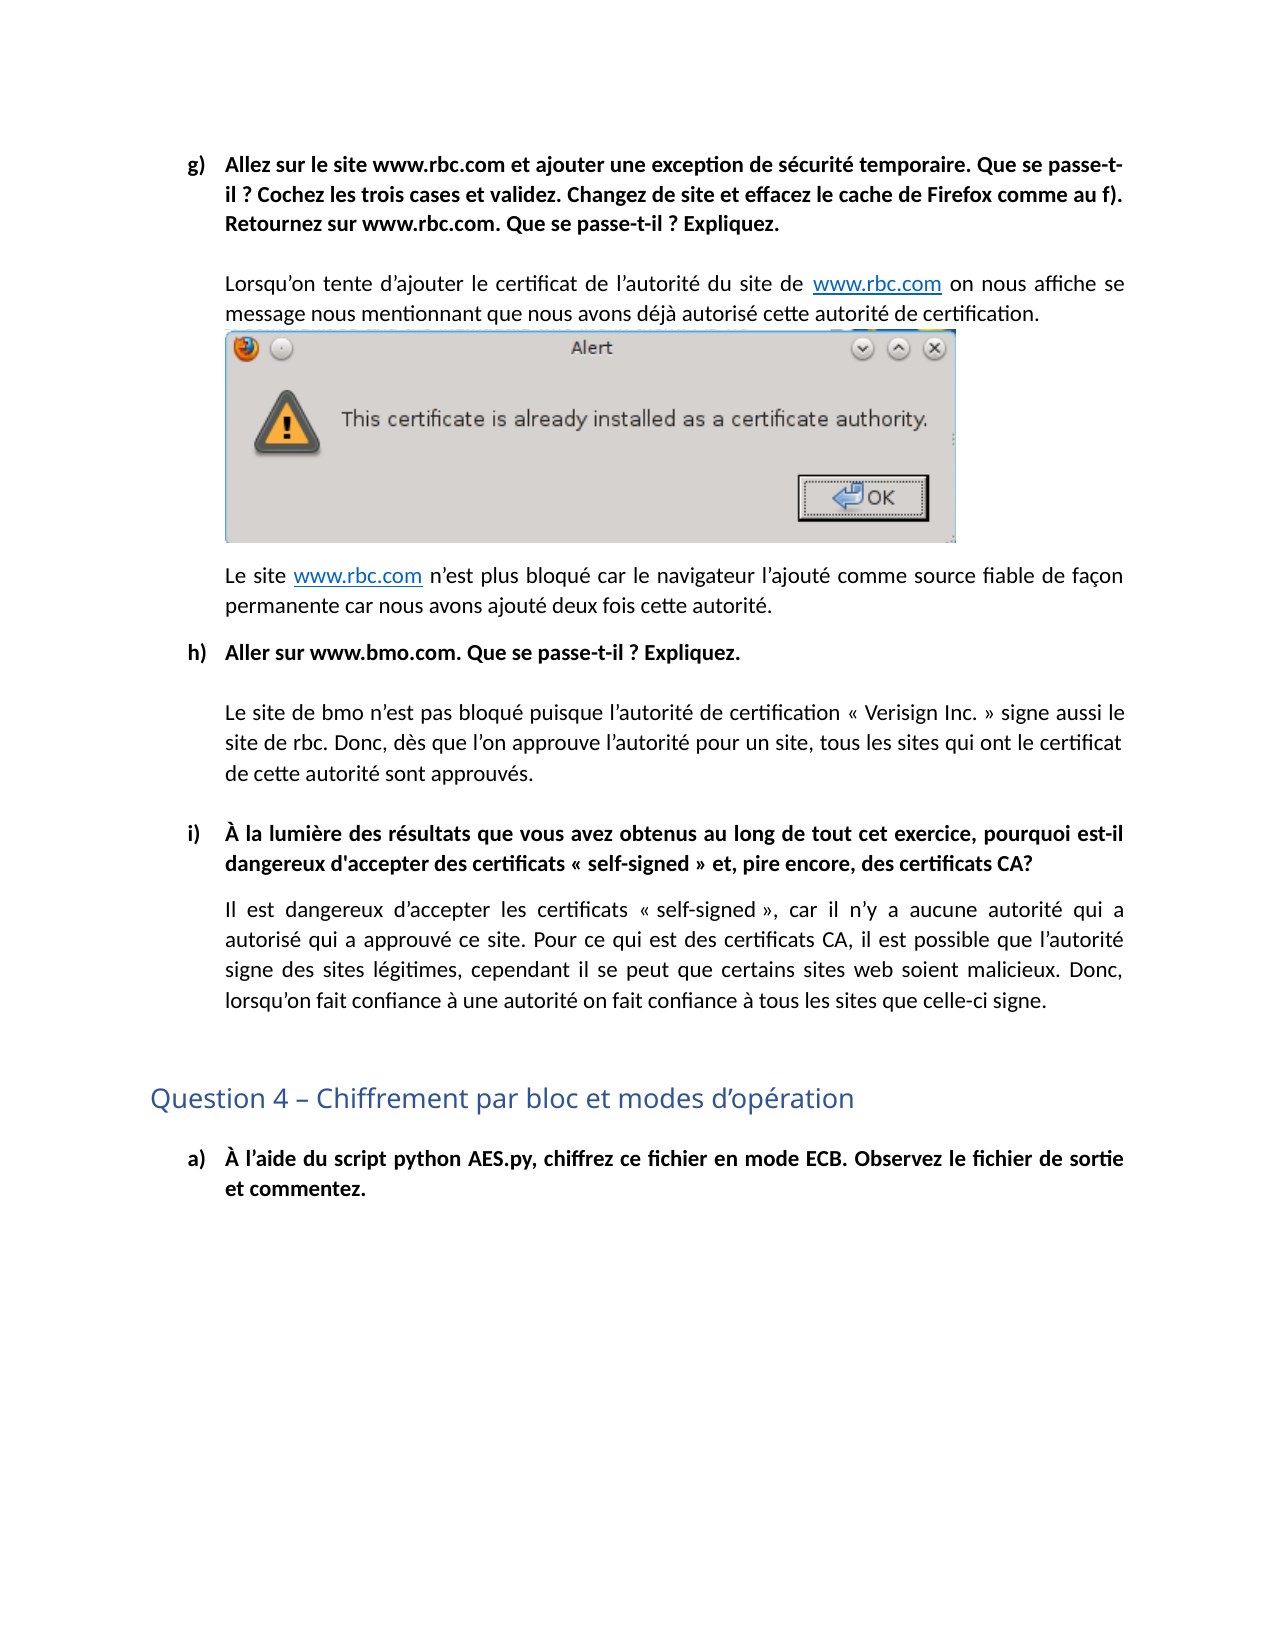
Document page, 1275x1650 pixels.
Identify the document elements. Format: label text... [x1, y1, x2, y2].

list Allez sur le site www.rbc.com et ajouter une exception de sécurité temporaire. Que se passe-t-il ? Cochez les trois cases et validez. Changez de site et effacez le cache de Firefox comme au f). Retournez sur www.rbc.com. Que se passe-t-il ? Expliquez. [187, 150, 1125, 237]
list Le site de bmo n’est pas bloqué puisque l’autorité de certification « Verisign Inc. » signe aussi le site de rbc. Donc, dès que l’on approuve l’autorité pour un site, tous les sites qui ont le certificat de cette autorité sont approuvés. [225, 698, 1125, 787]
list À la lumière des résultats que vous avez obtenus au long de tout cet exercice, pourquoi est-il dangereux d'accepter des certificats « self-signed » et, pire encore, des certificats CA? [187, 819, 1125, 877]
list À l’aide du script python AES.py, chiffrez ce fichier en mode ECB. Observez le fichier de sortie et commentez. [187, 1144, 1125, 1202]
list Aller sur www.bmo.com. Que se passe-t-il ? Expliquez. [187, 638, 1125, 666]
text Il est dangereux d’accepter les certificats « self-signed », car il n’y a aucune autorité qui a autorisé qui a approuvé ce site. Pour ce qui est des certificats CA, il est possible que l’autorité signe des sites légitimes, cependant il se peut que certains sites web soient malicieux. Donc, lorsqu’on fait confiance à une autorité on fait confiance à tous les sites que celle-ci signe. [225, 895, 1125, 1014]
text Le site www.rbc.com n’est plus bloqué car le navigateur l’ajouté comme source fiable de façon permanente car nous avons ajouté deux fois cette autorité. [225, 561, 1125, 619]
list Lorsqu’on tente d’ajouter le certificat de l’autorité du site de www.rbc.com on nous affiche se message nous mentionnant que nous avons déjà autorisé cette autorité de certification. [225, 269, 1125, 327]
picture [225, 329, 956, 543]
subtitle Question 4 – Chiffrement par bloc et modes d’opération [150, 1079, 1125, 1116]
